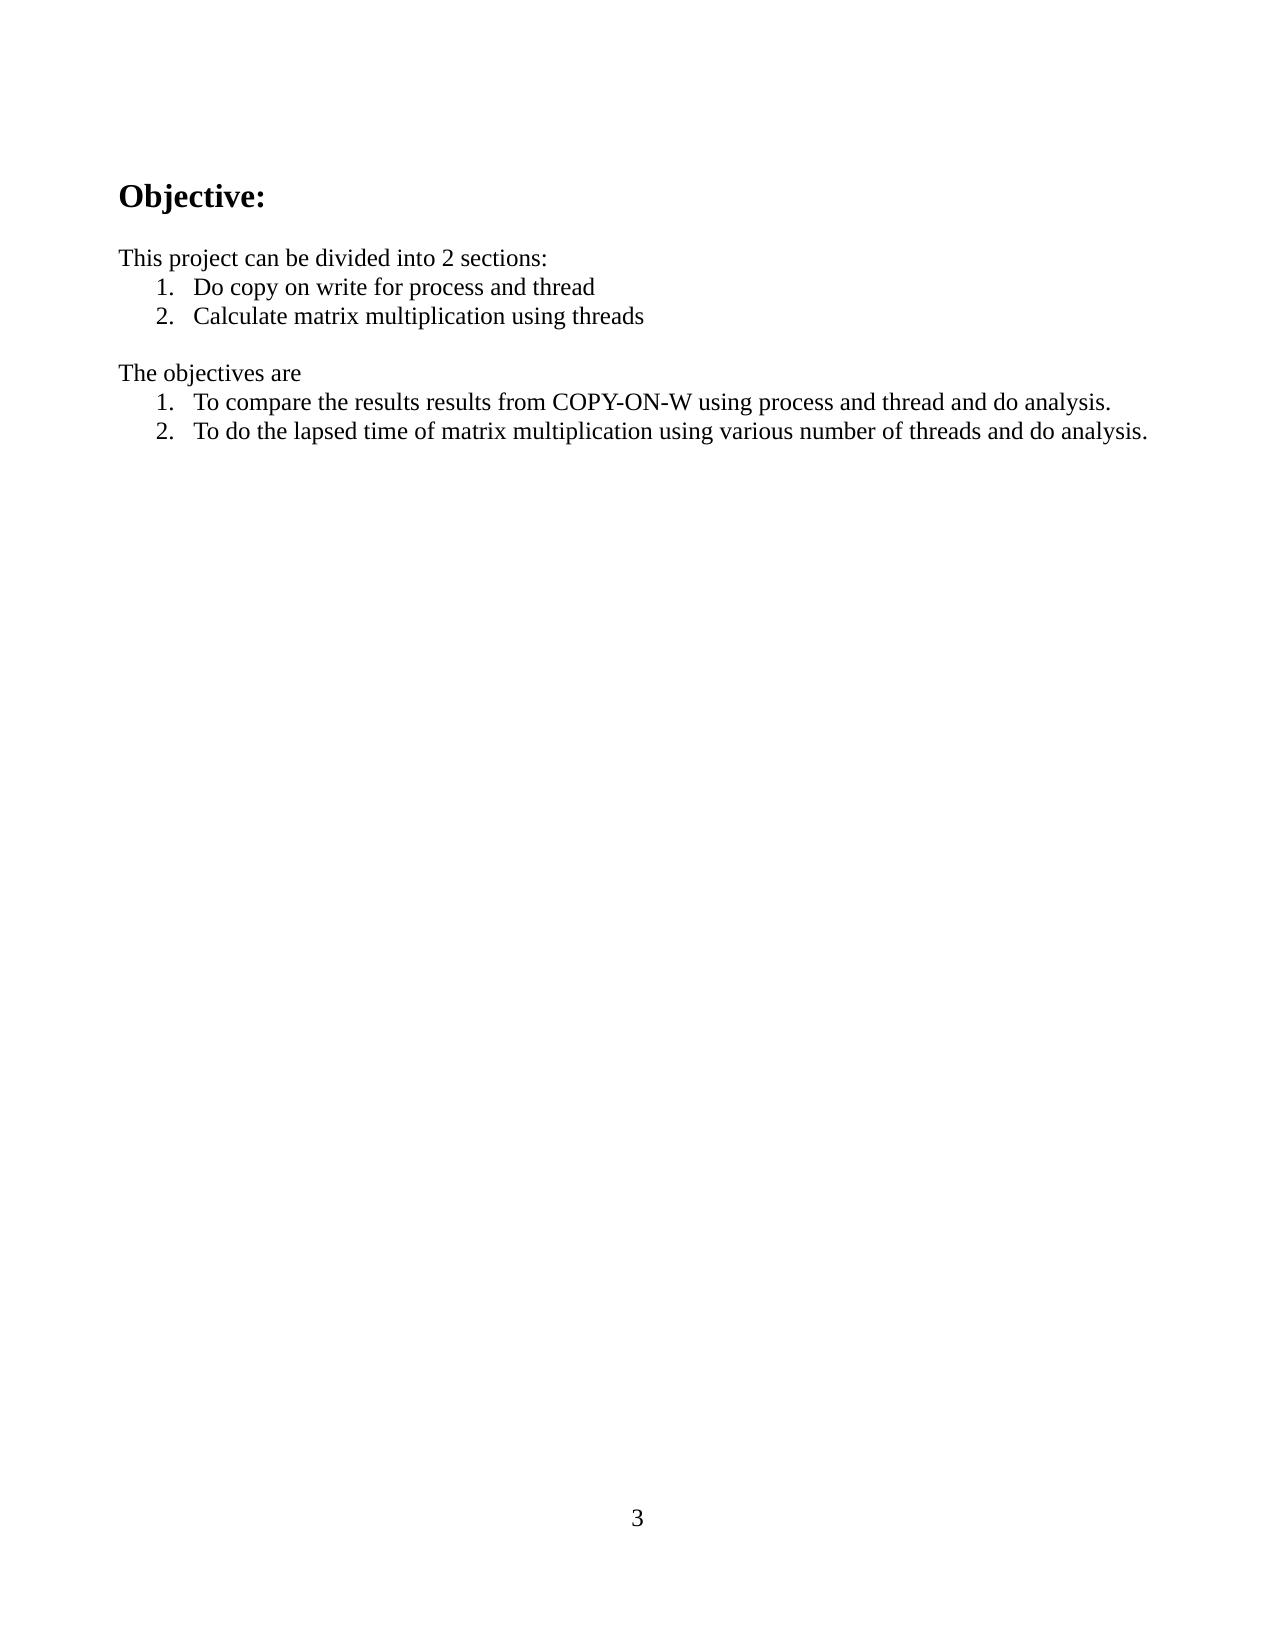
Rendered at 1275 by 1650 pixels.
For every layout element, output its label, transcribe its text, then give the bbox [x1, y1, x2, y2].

list Calculate matrix multiplication using threads [156, 301, 1157, 330]
list Do copy on write for process and thread [156, 272, 1157, 301]
text Objective: [118, 176, 1157, 215]
list To compare the results results from COPY-ON-W using process and thread and do analysis. [156, 387, 1157, 416]
text The objectives are [118, 358, 1157, 387]
text This project can be divided into 2 sections: [118, 243, 1157, 272]
list To do the lapsed time of matrix multiplication using various number of threads and do analysis. [156, 416, 1157, 445]
